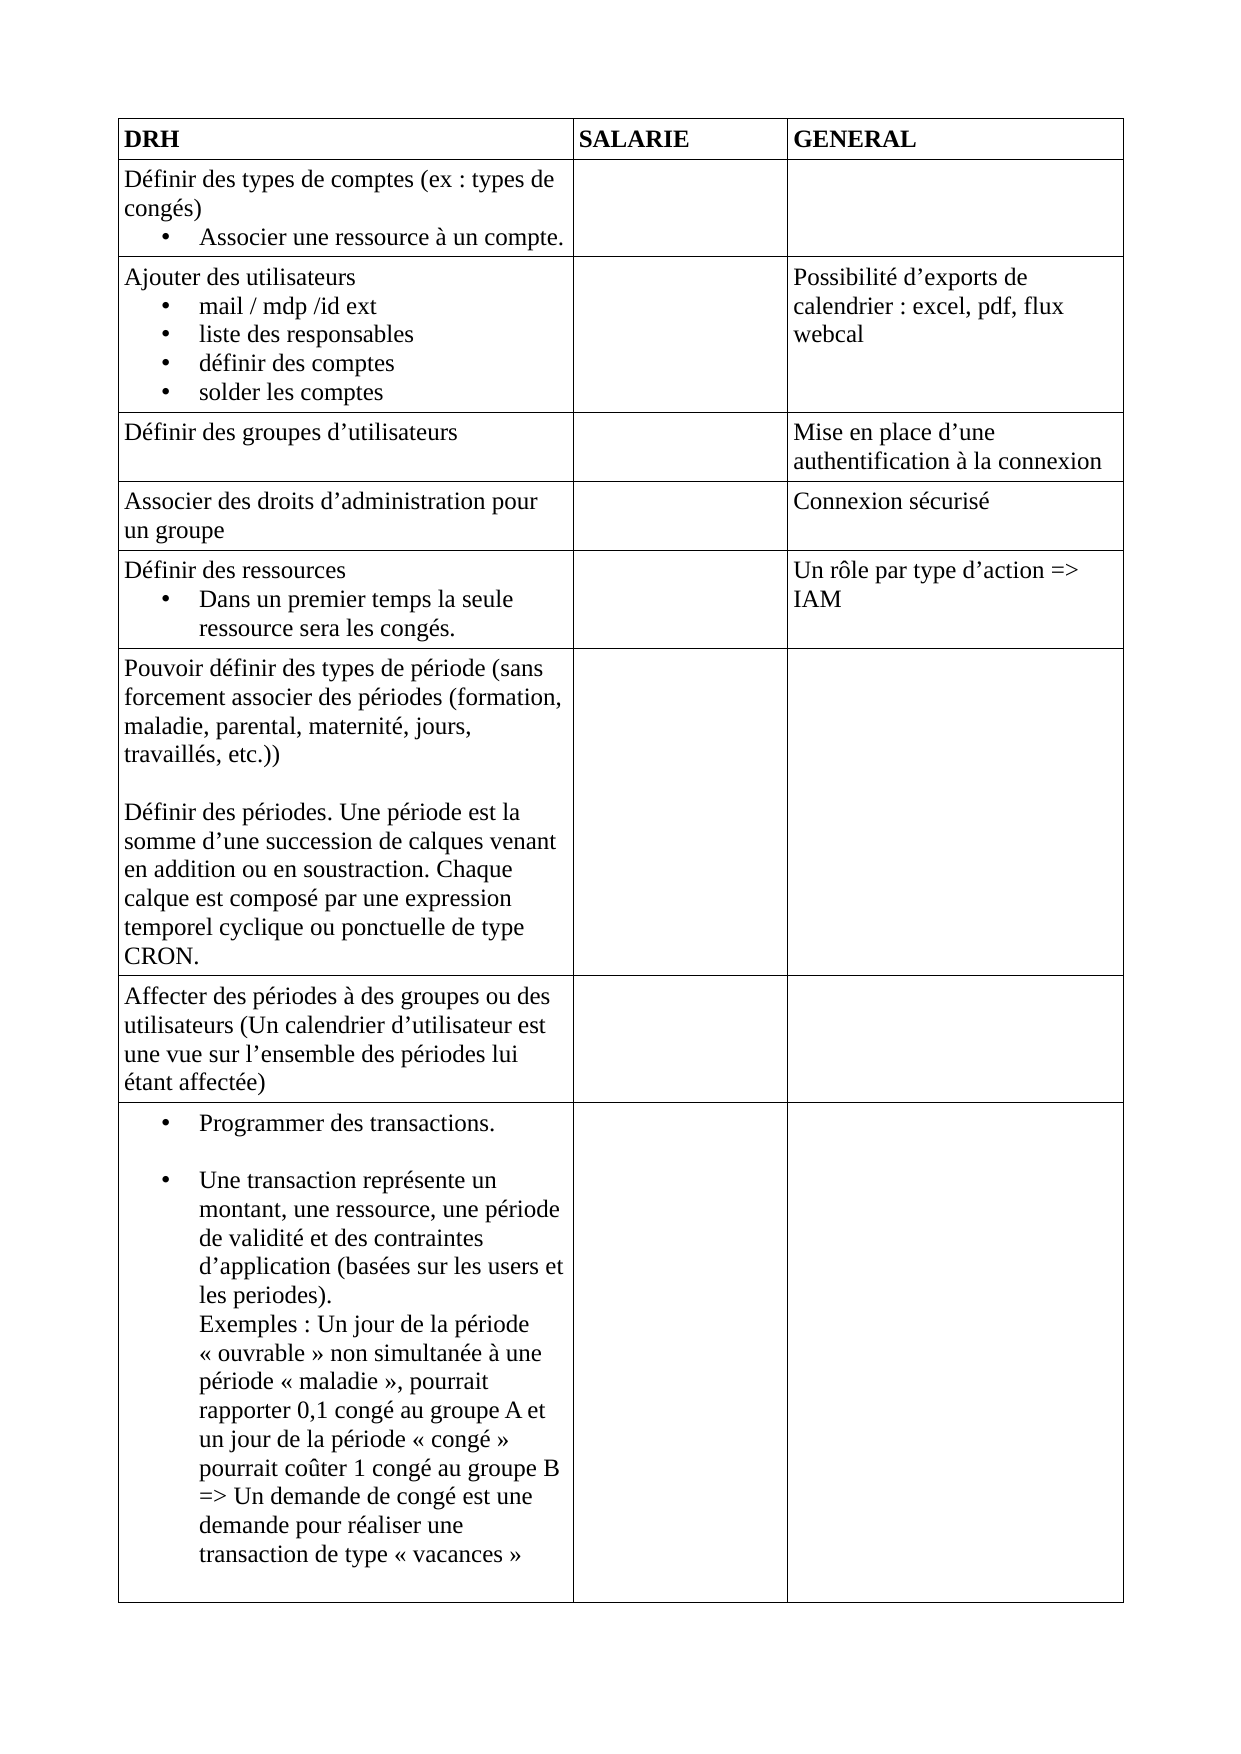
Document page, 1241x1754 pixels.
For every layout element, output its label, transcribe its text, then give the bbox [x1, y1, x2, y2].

table_cell [574, 649, 787, 975]
table_cell Associer des droits d’administration pour un groupe [119, 482, 573, 550]
table_cell Un rôle par type d’action => IAM [788, 551, 1123, 647]
table_cell Connexion sécurisé [788, 482, 1123, 550]
table_cell Définir des groupes d’utilisateurs [119, 413, 573, 481]
table_header SALARIE [574, 119, 787, 158]
table_cell Définir des ressources Dans un premier temps la seule ressource sera les congés. [119, 551, 573, 647]
table_cell [574, 257, 787, 412]
table_cell [788, 976, 1123, 1102]
table_cell Pouvoir définir des types de période (sans forcement associer des périodes (formation, maladie, parental, maternité, jours, travaillés, etc.)) Définir des périodes. Une période est la somme d’une succession de calques venant en addition ou en soustraction. Chaque calque est composé par une expression temporel cyclique ou ponctuelle de type CRON. [119, 649, 573, 975]
table_cell Programmer des transactions. Une transaction représente un montant, une ressource, une période de validité et des contraintes d’application (basées sur les users et les periodes). Exemples : Un jour de la période « ouvrable » non simultanée à une période « maladie », pourrait rapporter 0,1 congé au groupe A et un jour de la période « congé » pourrait coûter 1 congé au groupe B => Un demande de congé est une demande pour réaliser une transaction de type « vacances » [119, 1103, 573, 1602]
table_cell [574, 551, 787, 647]
table_cell Affecter des périodes à des groupes ou des utilisateurs (Un calendrier d’utilisateur est une vue sur l’ensemble des périodes lui étant affectée) [119, 976, 573, 1102]
table_cell [788, 649, 1123, 975]
table_cell Mise en place d’une authentification à la connexion [788, 413, 1123, 481]
table_header GENERAL [788, 119, 1123, 158]
table_cell [574, 413, 787, 481]
table_cell [788, 160, 1123, 256]
table_cell [788, 1103, 1123, 1602]
table_cell [574, 976, 787, 1102]
table_header DRH [119, 119, 573, 158]
table_cell [574, 482, 787, 550]
table_cell Ajouter des utilisateurs mail / mdp /id ext liste des responsables définir des comptes solder les comptes [119, 257, 573, 412]
table_cell [574, 160, 787, 256]
table_cell [574, 1103, 787, 1602]
table_cell Définir des types de comptes (ex : types de congés) Associer une ressource à un compte. [119, 160, 573, 256]
table_cell Possibilité d’exports de calendrier : excel, pdf, flux webcal [788, 257, 1123, 412]
